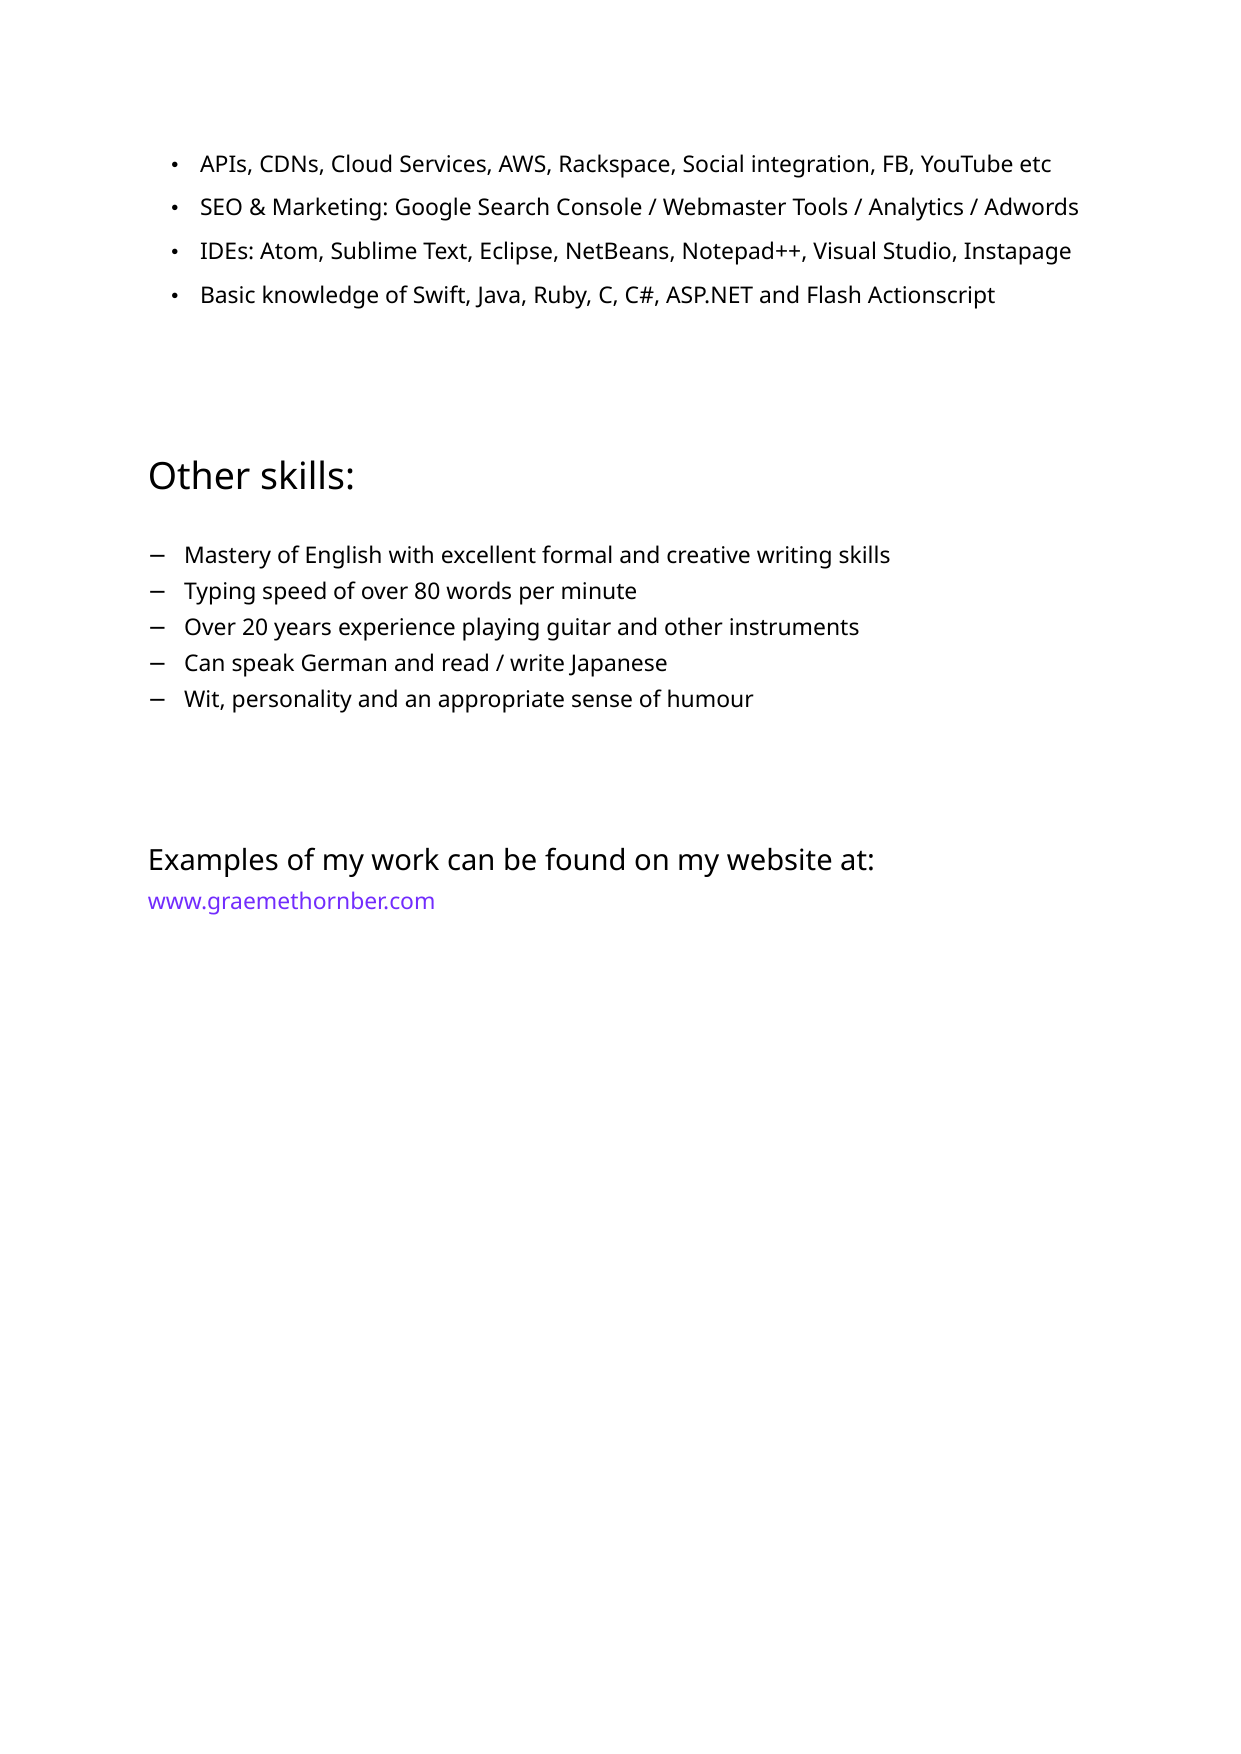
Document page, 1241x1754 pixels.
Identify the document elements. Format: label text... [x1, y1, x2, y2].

list Typing speed of over 80 words per minute [148, 575, 1093, 606]
text Examples of my work can be found on my website at: [148, 839, 1093, 879]
list Wit, personality and an appropriate sense of humour [148, 682, 1093, 714]
list SEO & Marketing: Google Search Console / Webmaster Tools / Analytics / Adwords [171, 191, 1093, 223]
text Other skills: [148, 450, 1093, 501]
list APIs, CDNs, Cloud Services, AWS, Rackspace, Social integration, FB, YouTube etc [171, 148, 1093, 179]
list IDEs: Atom, Sublime Text, Eclipse, NetBeans, Notepad++, Visual Studio, Instapage [171, 235, 1093, 266]
list Can speak German and read / write Japanese [148, 647, 1093, 678]
text www.graemethornber.com [148, 885, 1093, 916]
list Over 20 years experience playing guitar and other instruments [148, 611, 1093, 642]
list Basic knowledge of Swift, Java, Ruby, C, C#, ASP.NET and Flash Actionscript [171, 279, 1093, 310]
list Mastery of English with excellent formal and creative writing skills [148, 539, 1093, 570]
